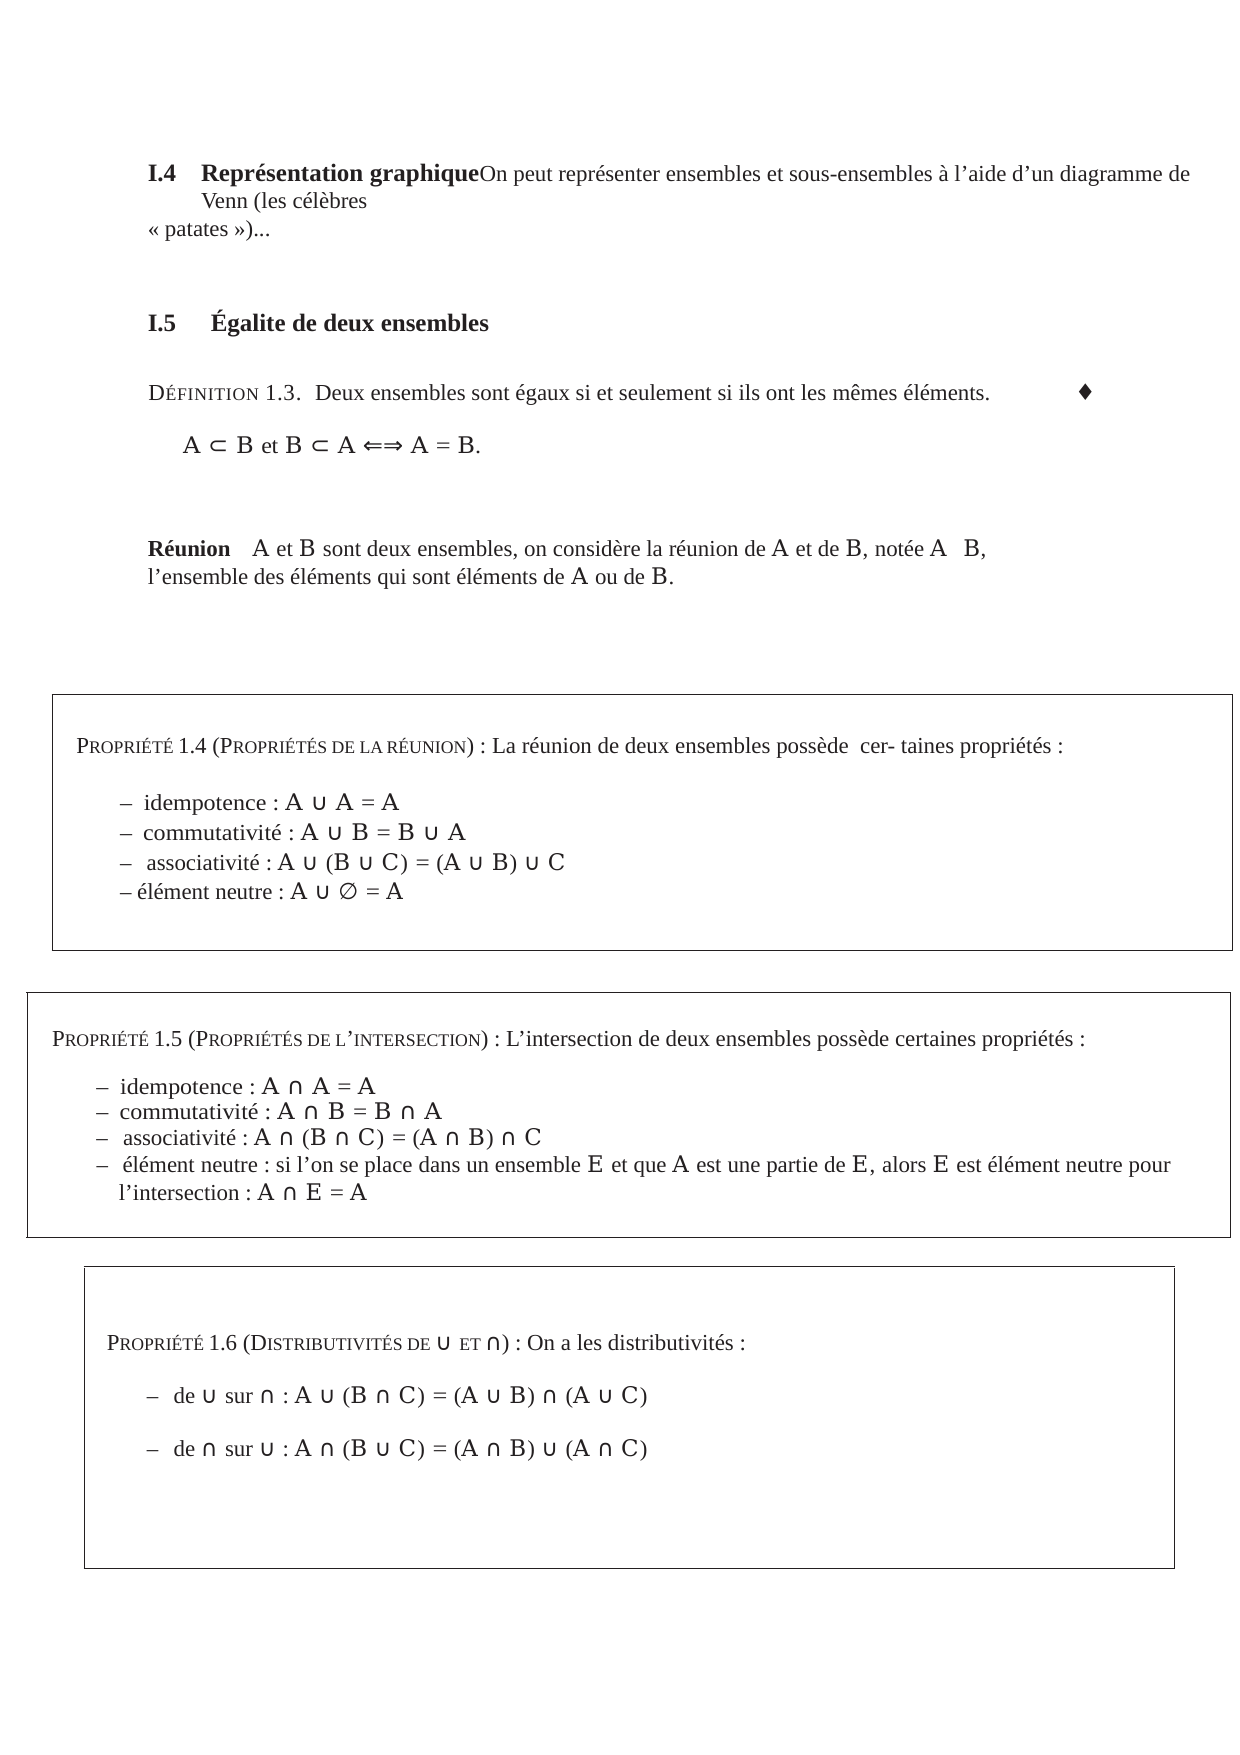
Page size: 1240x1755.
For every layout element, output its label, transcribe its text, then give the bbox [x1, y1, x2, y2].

text A ⊂ B et B ⊂ A ⇐⇒ A = B. [183, 432, 1239, 459]
text Réunion A et B sont deux ensembles, on considère la réunion de A et de B, notée A B, l’ensemble des éléments qui sont éléments de A ou de B. [148, 535, 1093, 590]
list Représentation graphiqueOn peut représenter ensembles et sous-ensembles à l’aide d’un diagramme de Venn (les célèbres [148, 158, 1239, 213]
text DÉFINITION 1.3. Deux ensembles sont égaux si et seulement si ils ont les mêmes éléments. ♦ [148, 379, 1239, 406]
list Égalite de deux ensembles [148, 308, 1239, 337]
text « patates »)... [148, 215, 1239, 242]
